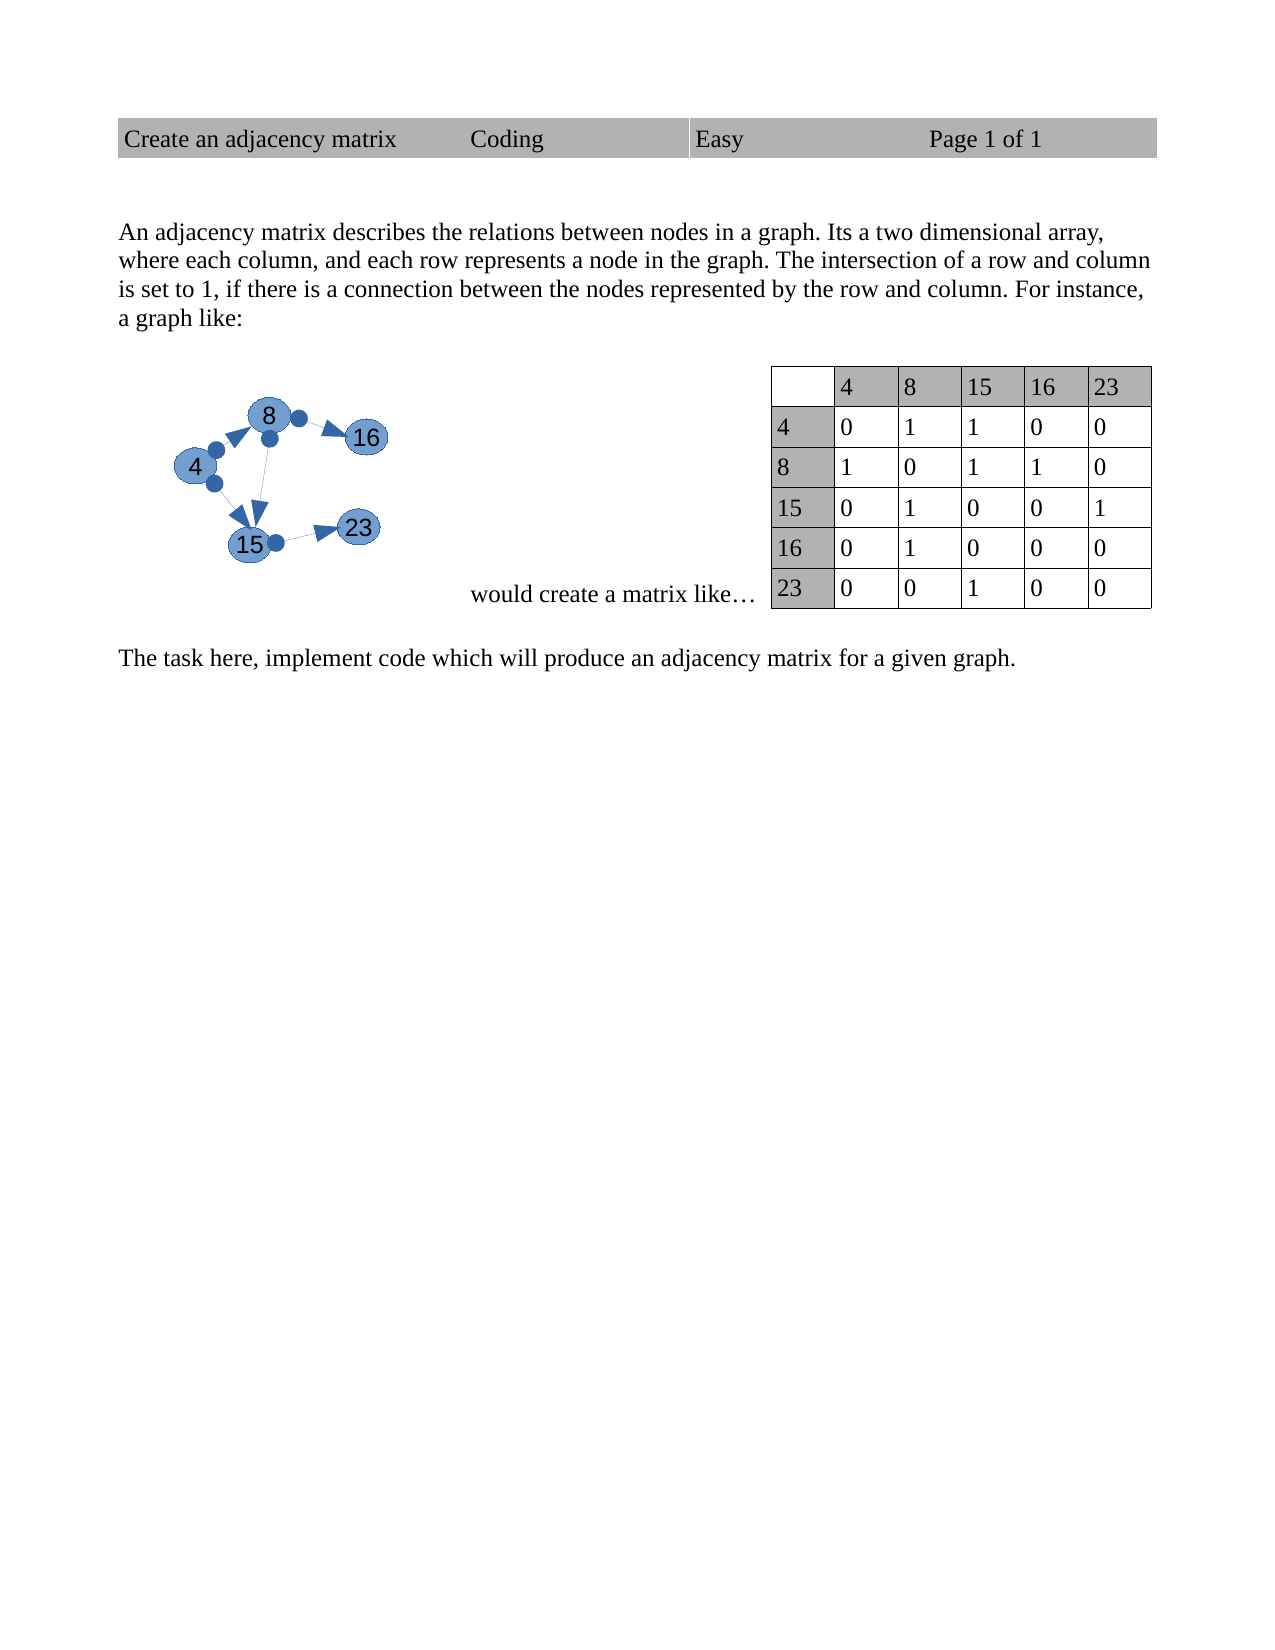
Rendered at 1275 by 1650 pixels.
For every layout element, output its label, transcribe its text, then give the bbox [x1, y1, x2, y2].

table_header 8 [899, 367, 961, 406]
table_header would create a matrix like… [464, 360, 765, 614]
table_cell 0 [899, 569, 961, 608]
table_cell 1 [962, 448, 1024, 487]
table_cell 0 [1089, 448, 1151, 487]
text The task here, implement code which will produce an adjacency matrix for a given graph. [118, 643, 1157, 671]
table_cell 1 [899, 488, 961, 527]
table_cell 8 [772, 448, 834, 487]
table_cell 0 [1089, 528, 1151, 568]
table_cell 1 [962, 569, 1024, 608]
table_cell 0 [1025, 407, 1088, 447]
table_header [765, 360, 1157, 614]
table_cell 15 [772, 488, 834, 527]
table_cell 0 [962, 488, 1024, 527]
table_cell 0 [835, 488, 898, 527]
table_cell 0 [962, 528, 1024, 568]
table_header [118, 360, 464, 614]
table_cell 0 [835, 407, 898, 447]
table_cell 1 [1089, 488, 1151, 527]
table_cell 16 [772, 528, 834, 568]
table_cell 1 [835, 448, 898, 487]
table_cell 4 [772, 407, 834, 447]
table_cell 0 [835, 569, 898, 608]
table_header 15 [962, 367, 1024, 406]
table_header [772, 367, 834, 406]
table_cell 0 [1025, 488, 1088, 527]
table_header 4 [835, 367, 898, 406]
table_cell 1 [899, 407, 961, 447]
table_cell 0 [1089, 407, 1151, 447]
table_cell 23 [772, 569, 834, 608]
table_header 23 [1089, 367, 1151, 406]
text An adjacency matrix describes the relations between nodes in a graph. Its a two dimensional array, where each column, and each row represents a node in the graph. The intersection of a row and column is set to 1, if there is a connection between the nodes represented by the row and column. For instance, a graph like: [118, 217, 1157, 332]
table_cell 1 [1025, 448, 1088, 487]
table_cell 1 [962, 407, 1024, 447]
table_cell 0 [1025, 569, 1088, 608]
table_header 16 [1025, 367, 1088, 406]
table_cell 0 [899, 448, 961, 487]
table_cell 0 [1025, 528, 1088, 568]
table_cell 0 [835, 528, 898, 568]
table_cell 0 [1089, 569, 1151, 608]
table_cell 1 [899, 528, 961, 568]
